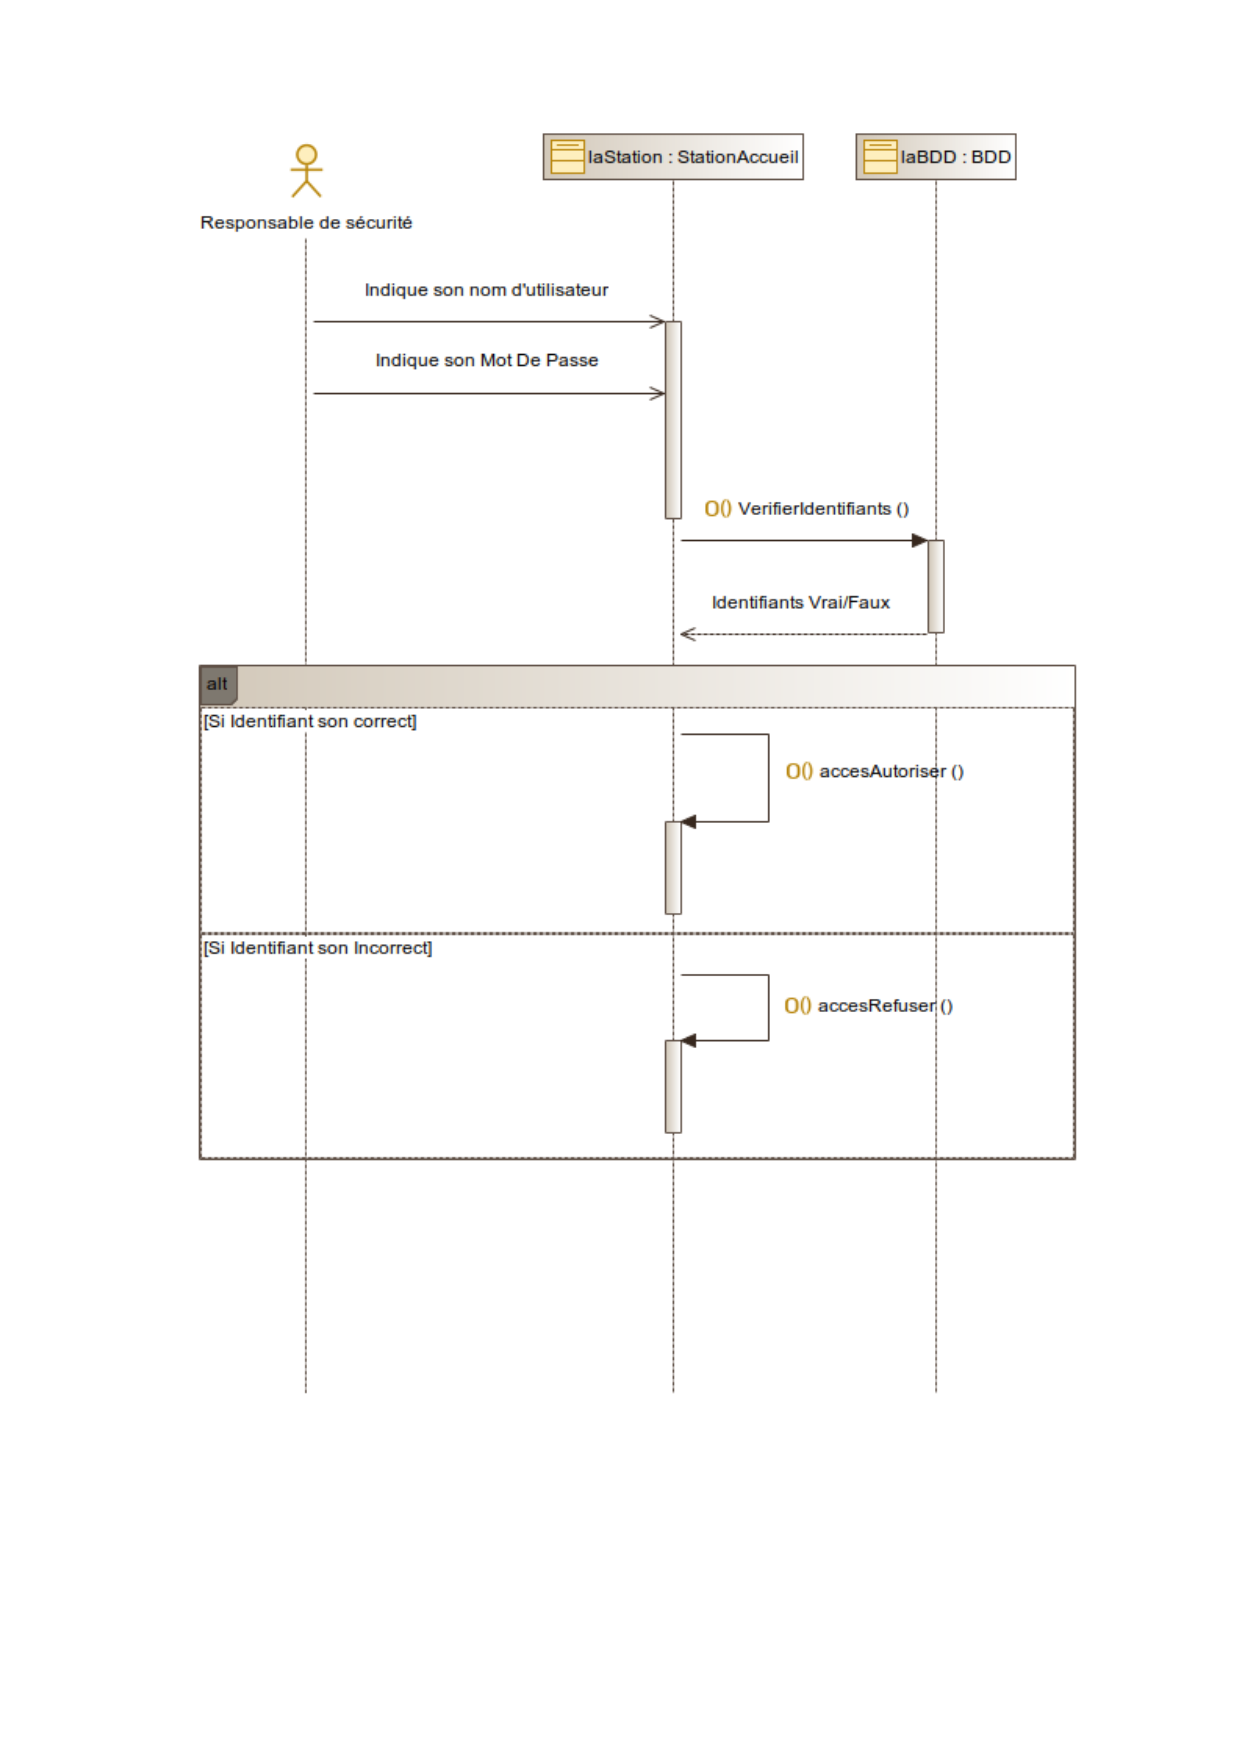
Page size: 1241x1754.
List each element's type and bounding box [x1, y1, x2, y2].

picture [149, 118, 1092, 1409]
